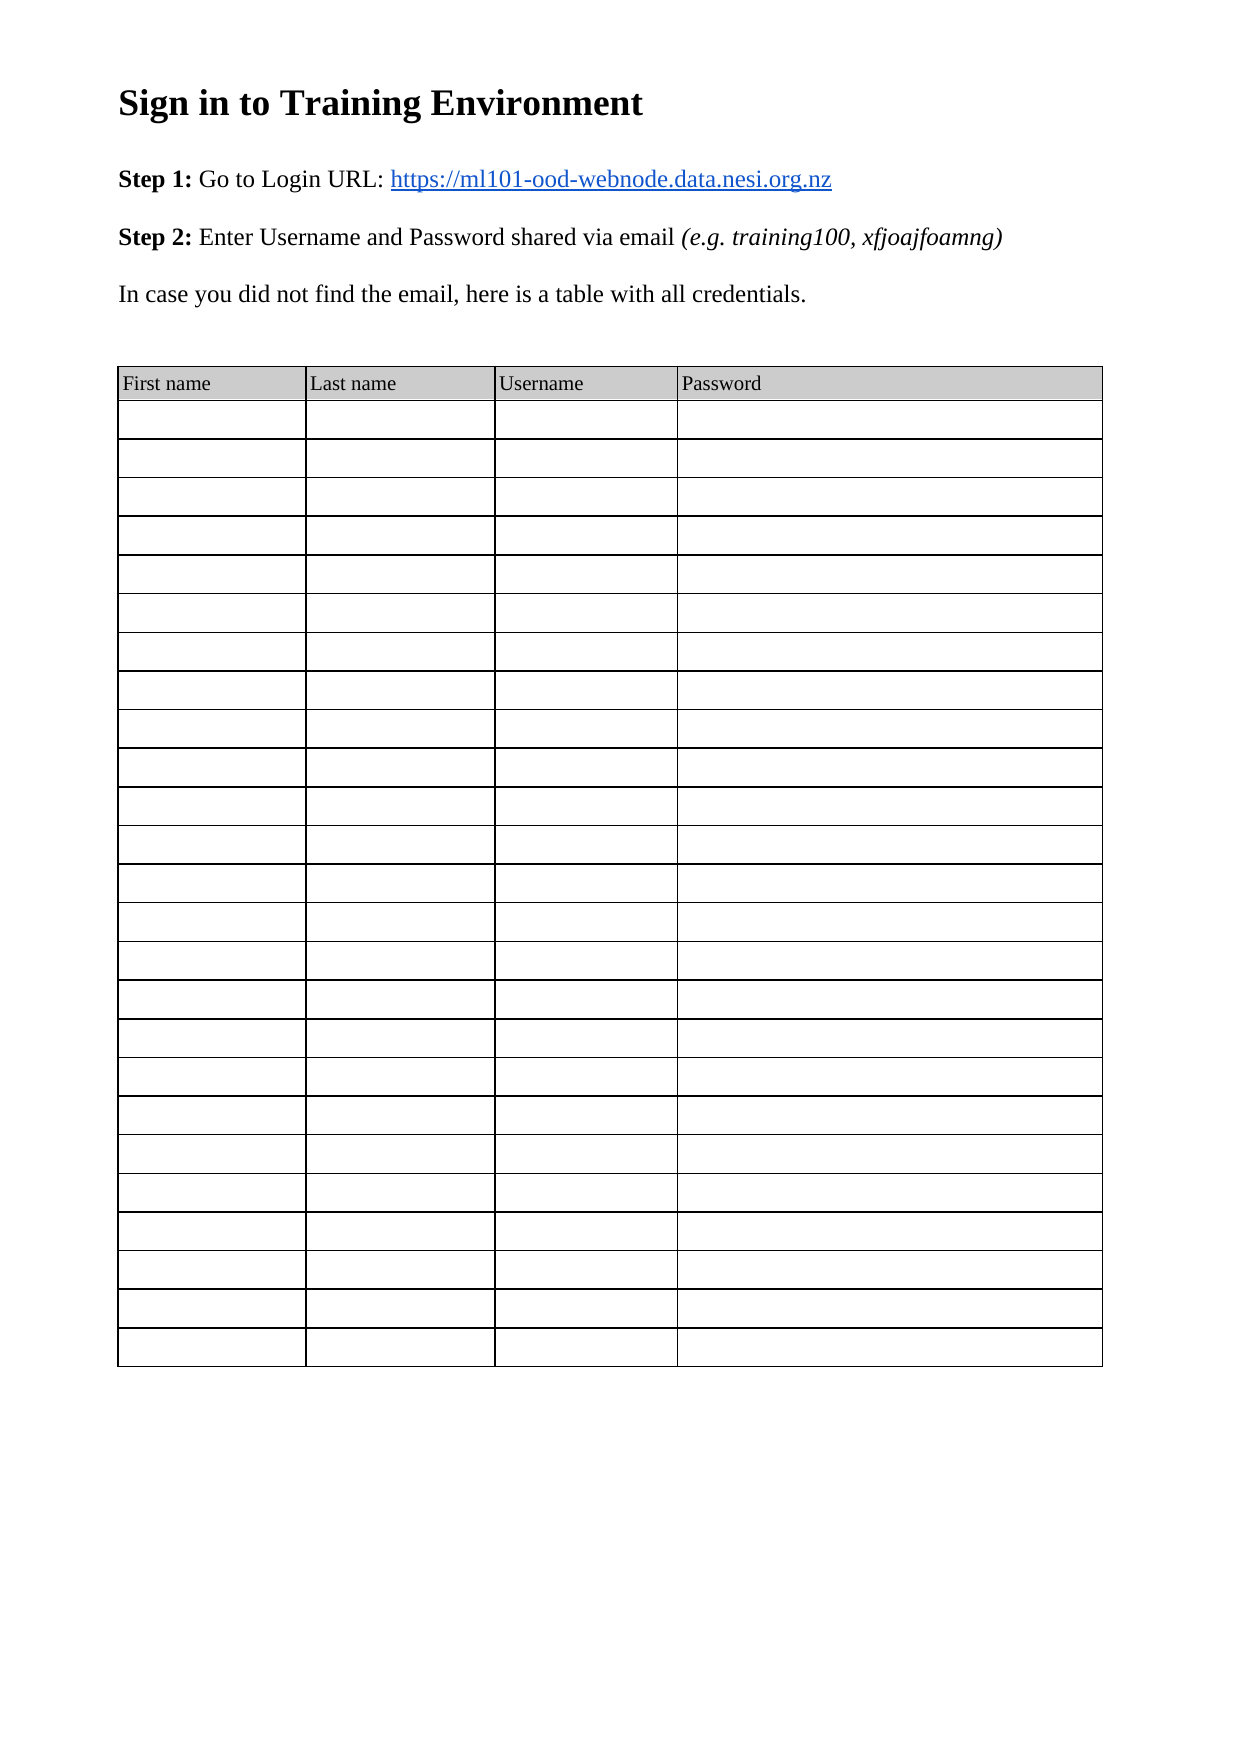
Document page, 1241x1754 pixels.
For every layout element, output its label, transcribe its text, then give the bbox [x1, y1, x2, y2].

table_cell [307, 788, 494, 824]
table_cell [119, 556, 305, 593]
table_cell [307, 903, 494, 941]
table_cell [119, 942, 305, 979]
table_cell [496, 672, 677, 709]
table_cell [119, 1174, 305, 1211]
table_cell [678, 1251, 1102, 1288]
table_cell [307, 401, 494, 438]
table_cell [496, 478, 677, 515]
table_cell [119, 710, 305, 747]
table_cell [307, 478, 494, 515]
table_cell [307, 865, 494, 902]
table_cell [496, 826, 677, 863]
table_header Username [496, 367, 677, 399]
table_cell [496, 1251, 677, 1288]
table_cell [496, 517, 677, 554]
table_cell [307, 672, 494, 709]
table_cell [496, 1174, 677, 1211]
table_cell [678, 1135, 1102, 1172]
table_cell [119, 633, 305, 670]
table_cell [307, 1020, 494, 1056]
table_cell [678, 594, 1102, 631]
table_cell [678, 981, 1102, 1018]
table_cell [678, 556, 1102, 593]
table_cell [307, 749, 494, 786]
table_cell [307, 1174, 494, 1211]
table_cell [119, 594, 305, 631]
table_cell [119, 981, 305, 1018]
table_cell [119, 903, 305, 941]
table_cell [496, 903, 677, 941]
table_cell [496, 788, 677, 824]
table_cell [678, 633, 1102, 670]
table_cell [678, 1174, 1102, 1211]
table_cell [678, 903, 1102, 941]
table_cell [307, 594, 494, 631]
table_cell [678, 1213, 1102, 1250]
table_cell [307, 633, 494, 670]
table_cell [119, 478, 305, 515]
table_cell [307, 1135, 494, 1172]
table_cell [678, 865, 1102, 902]
table_cell [307, 1097, 494, 1134]
table_cell [119, 1290, 305, 1327]
table_cell [678, 672, 1102, 709]
table_cell [119, 1329, 305, 1366]
table_cell [496, 710, 677, 747]
text Step 2: Enter Username and Password shared via email (e.g. training100, xfjoajfoamng) [118, 222, 1181, 251]
table_cell [307, 1213, 494, 1250]
table_cell [307, 556, 494, 593]
table_cell [119, 826, 305, 863]
table_cell [678, 440, 1102, 477]
text Step 1: Go to Login URL: https://ml101-ood-webnode.data.nesi.org.nz [118, 164, 1181, 222]
table_cell [307, 826, 494, 863]
table_cell [496, 1290, 677, 1327]
table_cell [678, 478, 1102, 515]
table_cell [307, 1290, 494, 1327]
table_cell [119, 1135, 305, 1172]
table_cell [678, 710, 1102, 747]
table_cell [496, 1097, 677, 1134]
table_cell [496, 1329, 677, 1366]
table_cell [496, 1135, 677, 1172]
table_cell [119, 1097, 305, 1134]
table_cell [307, 1251, 494, 1288]
table_cell [496, 942, 677, 979]
table_cell [496, 749, 677, 786]
table_header First name [119, 367, 305, 399]
table_cell [496, 981, 677, 1018]
subtitle Sign in to Training Environment [118, 80, 1181, 123]
text In case you did not find the email, here is a table with all credentials. [118, 279, 1181, 308]
table_header Password [678, 367, 1102, 399]
table_cell [496, 1213, 677, 1250]
table_cell [678, 749, 1102, 786]
table_cell [496, 1020, 677, 1056]
table_cell [307, 710, 494, 747]
table_cell [119, 1058, 305, 1095]
table_cell [678, 1097, 1102, 1134]
table_cell [496, 633, 677, 670]
table_cell [678, 1290, 1102, 1327]
table_cell [496, 594, 677, 631]
table_cell [678, 788, 1102, 824]
table_cell [119, 672, 305, 709]
table_cell [119, 1251, 305, 1288]
table_cell [119, 517, 305, 554]
table_cell [678, 1020, 1102, 1056]
table_cell [119, 440, 305, 477]
table_cell [119, 865, 305, 902]
table_header Last name [307, 367, 494, 399]
table_cell [678, 401, 1102, 438]
table_cell [307, 517, 494, 554]
table_cell [119, 1213, 305, 1250]
table_cell [678, 942, 1102, 979]
table_cell [678, 517, 1102, 554]
table_cell [678, 826, 1102, 863]
table_cell [496, 440, 677, 477]
table_cell [119, 401, 305, 438]
table_cell [119, 749, 305, 786]
table_cell [307, 942, 494, 979]
table_cell [307, 981, 494, 1018]
table_cell [119, 1020, 305, 1056]
table_cell [307, 1329, 494, 1366]
table_cell [678, 1329, 1102, 1366]
table_cell [119, 788, 305, 824]
table_cell [496, 401, 677, 438]
table_cell [496, 556, 677, 593]
table_cell [496, 865, 677, 902]
table_cell [496, 1058, 677, 1095]
table_cell [678, 1058, 1102, 1095]
table_cell [307, 440, 494, 477]
table_cell [307, 1058, 494, 1095]
